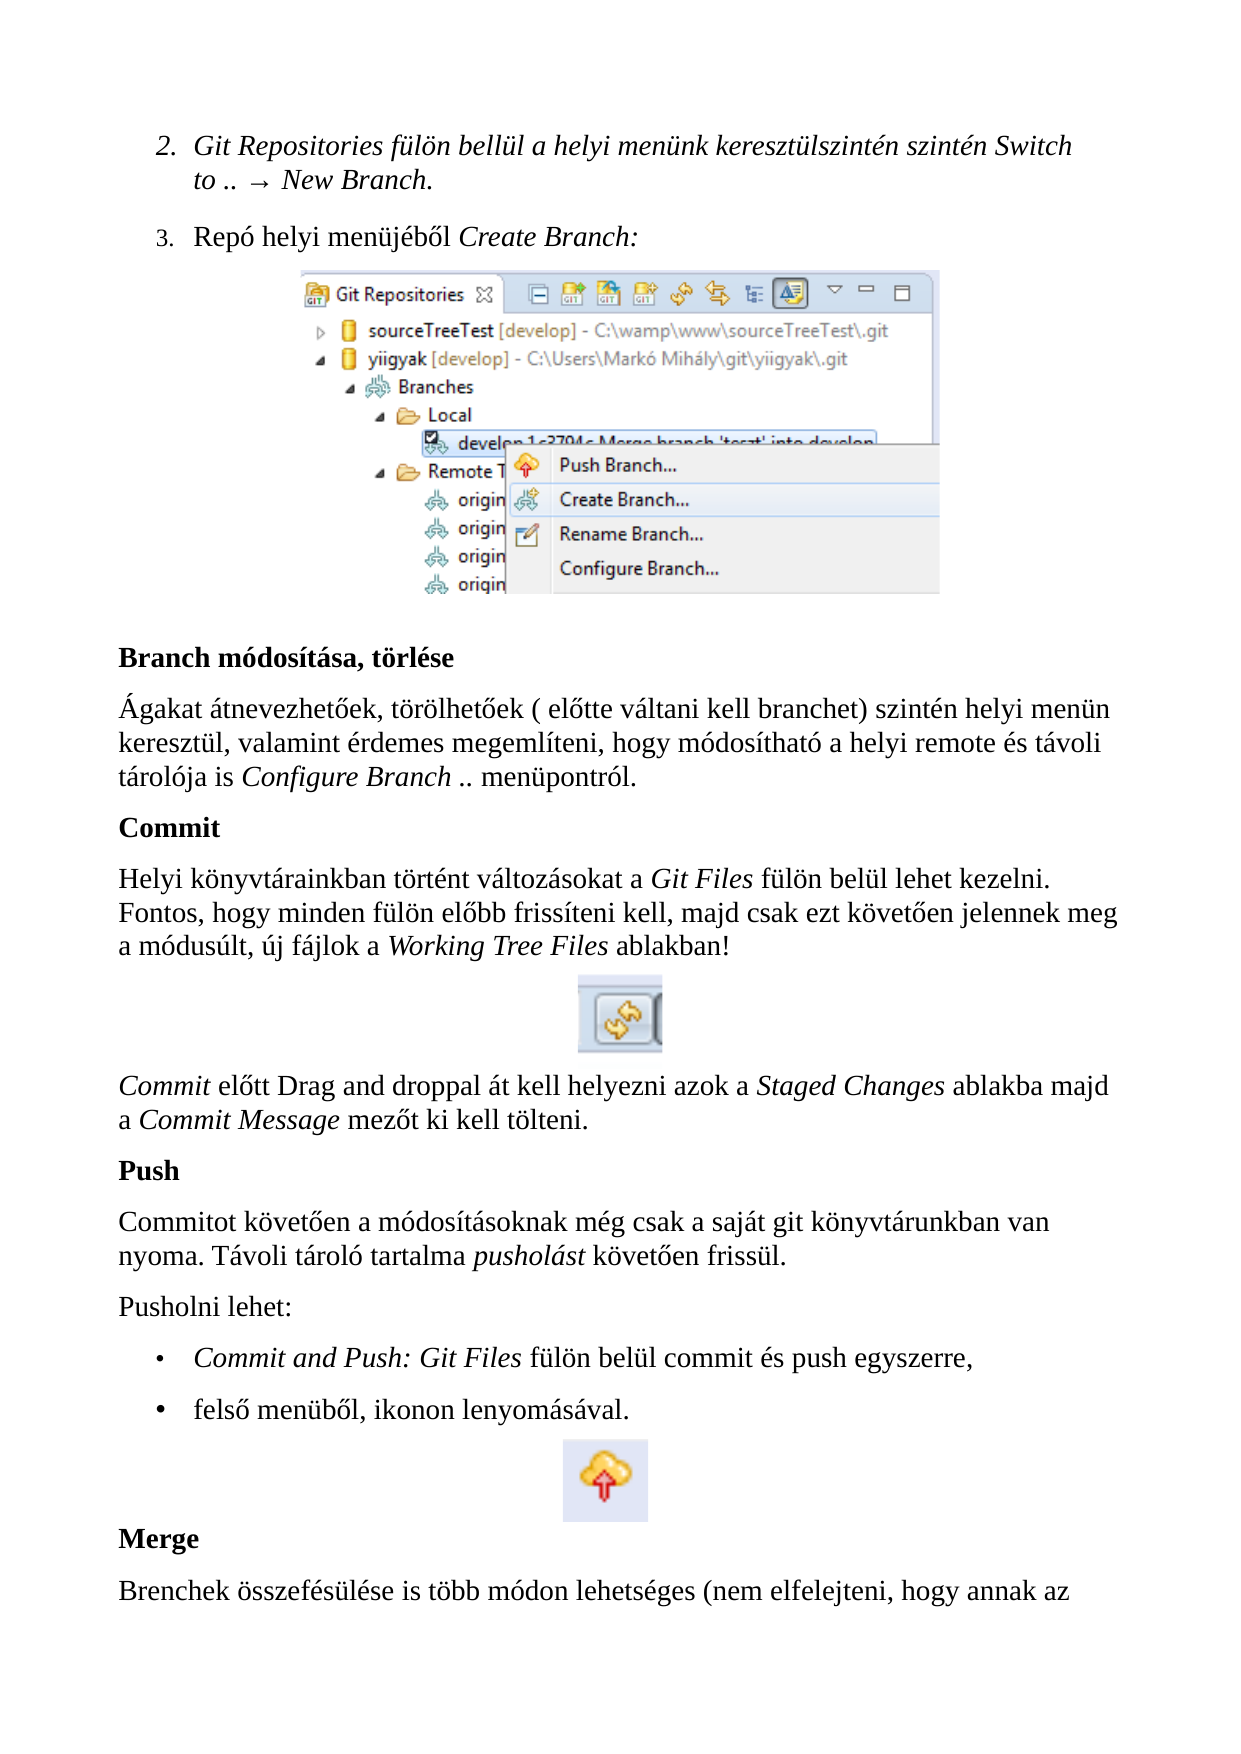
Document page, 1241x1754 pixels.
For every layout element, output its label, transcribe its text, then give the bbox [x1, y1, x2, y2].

text Merge [118, 1443, 1122, 1555]
text Brenchek összefésülése is több módon lehetséges (nem elfelejteni, hogy annak az [118, 1573, 1122, 1606]
text Pusholni lehet: [118, 1289, 1122, 1323]
text Branch módosítása, törlése [118, 640, 1122, 674]
list Commit and Push: Git Files fülön belül commit és push egyszerre, [156, 1341, 1122, 1374]
list Git Repositories fülön bellül a helyi menünk keresztülszintén szintén Switch to .. → New Branch. [156, 128, 1122, 196]
list Repó helyi menüjéből Create Branch: [156, 219, 1122, 253]
list felső menüből, ikonon lenyomásával. [156, 1392, 1122, 1426]
text Ágakat átnevezhetőek, törölhetőek ( előtte váltani kell branchet) szintén helyi menün keresztül, valamint érdemes megemlíteni, hogy módosítható a helyi remote és távoli tárolója is Configure Branch .. menüpontról. [118, 692, 1122, 792]
text Commitot követően a módosításoknak még csak a saját git könyvtárunkban van nyoma. Távoli tároló tartalma pusholást követően frissül. [118, 1204, 1122, 1272]
picture [562, 1439, 649, 1522]
text Commit [118, 810, 1122, 843]
picture [300, 270, 940, 594]
text Push [118, 1153, 1122, 1187]
text Commit előtt Drag and droppal át kell helyezni azok a Staged Changes ablakba majd a Commit Message mezőt ki kell tölteni. [118, 979, 1122, 1136]
text Helyi könyvtárainkban történt változásokat a Git Files fülön belül lehet kezelni. Fontos, hogy minden fülön előbb frissíteni kell, majd csak ezt követően jelennek meg a módusúlt, új fájlok a Working Tree Files ablakban! [118, 861, 1122, 962]
picture [577, 973, 663, 1069]
